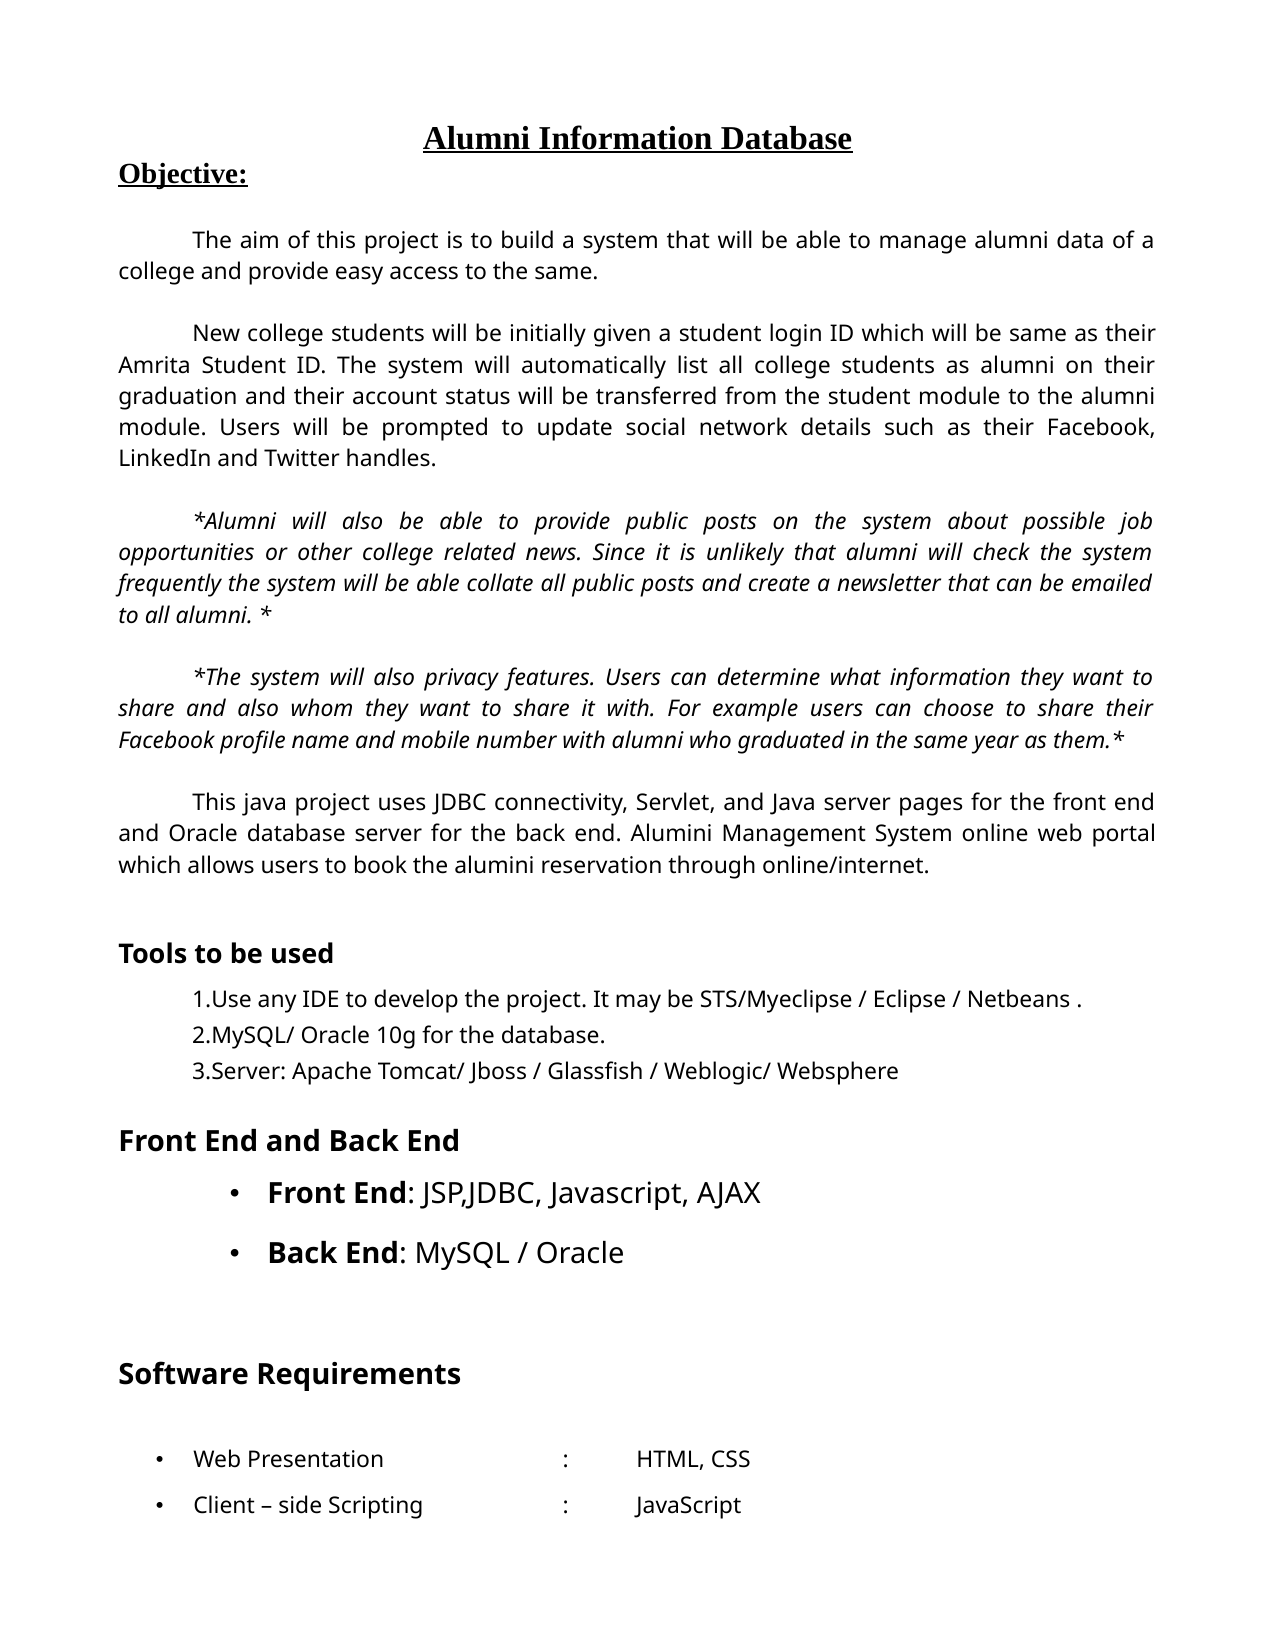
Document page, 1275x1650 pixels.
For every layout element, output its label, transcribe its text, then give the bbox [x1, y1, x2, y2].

list Client – side Scripting : JavaScript [156, 1489, 1157, 1521]
text Software Requirements [118, 1353, 1157, 1393]
text The aim of this project is to build a system that will be able to manage alumni data of a college and provide easy access to the same. [118, 223, 1157, 286]
text This java project uses JDBC connectivity, Servlet, and Java server pages for the front end and Oracle database server for the back end. Alumini Management System online web portal which allows users to book the alumini reservation through online/internet. [118, 786, 1157, 880]
list Server: Apache Tomcat/ Jboss / Glassfish / Weblogic/ Websphere [118, 1055, 1157, 1087]
text New college students will be initially given a student login ID which will be same as their Amrita Student ID. The system will automatically list all college students as alumni on their graduation and their account status will be transferred from the student module to the alumni module. Users will be prompted to update social network details such as their Facebook, LinkedIn and Twitter handles. [118, 317, 1157, 473]
list Back End: MySQL / Oracle [229, 1233, 1157, 1272]
text *Alumni will also be able to provide public posts on the system about possible job opportunities or other college related news. Since it is unlikely that alumni will check the system frequently the system will be able collate all public posts and create a newsletter that can be emailed to all alumni. * [118, 505, 1157, 630]
text *The system will also privacy features. Users can determine what information they want to share and also whom they want to share it with. For example users can choose to share their Facebook profile name and mobile number with alumni who graduated in the same year as them.* [118, 661, 1157, 755]
subtitle Front End and Back End [118, 1120, 1157, 1160]
list Web Presentation : HTML, CSS [156, 1443, 1157, 1474]
list MySQL/ Oracle 10g for the database. [118, 1019, 1157, 1051]
list Front End: JSP,JDBC, Javascript, AJAX [229, 1173, 1157, 1212]
subtitle Tools to be used [118, 934, 1157, 971]
list Use any IDE to develop the project. It may be STS/Myeclipse / Eclipse / Netbeans . [118, 983, 1157, 1015]
text Objective: [118, 156, 1157, 190]
text Alumni Information Database [118, 118, 1157, 156]
